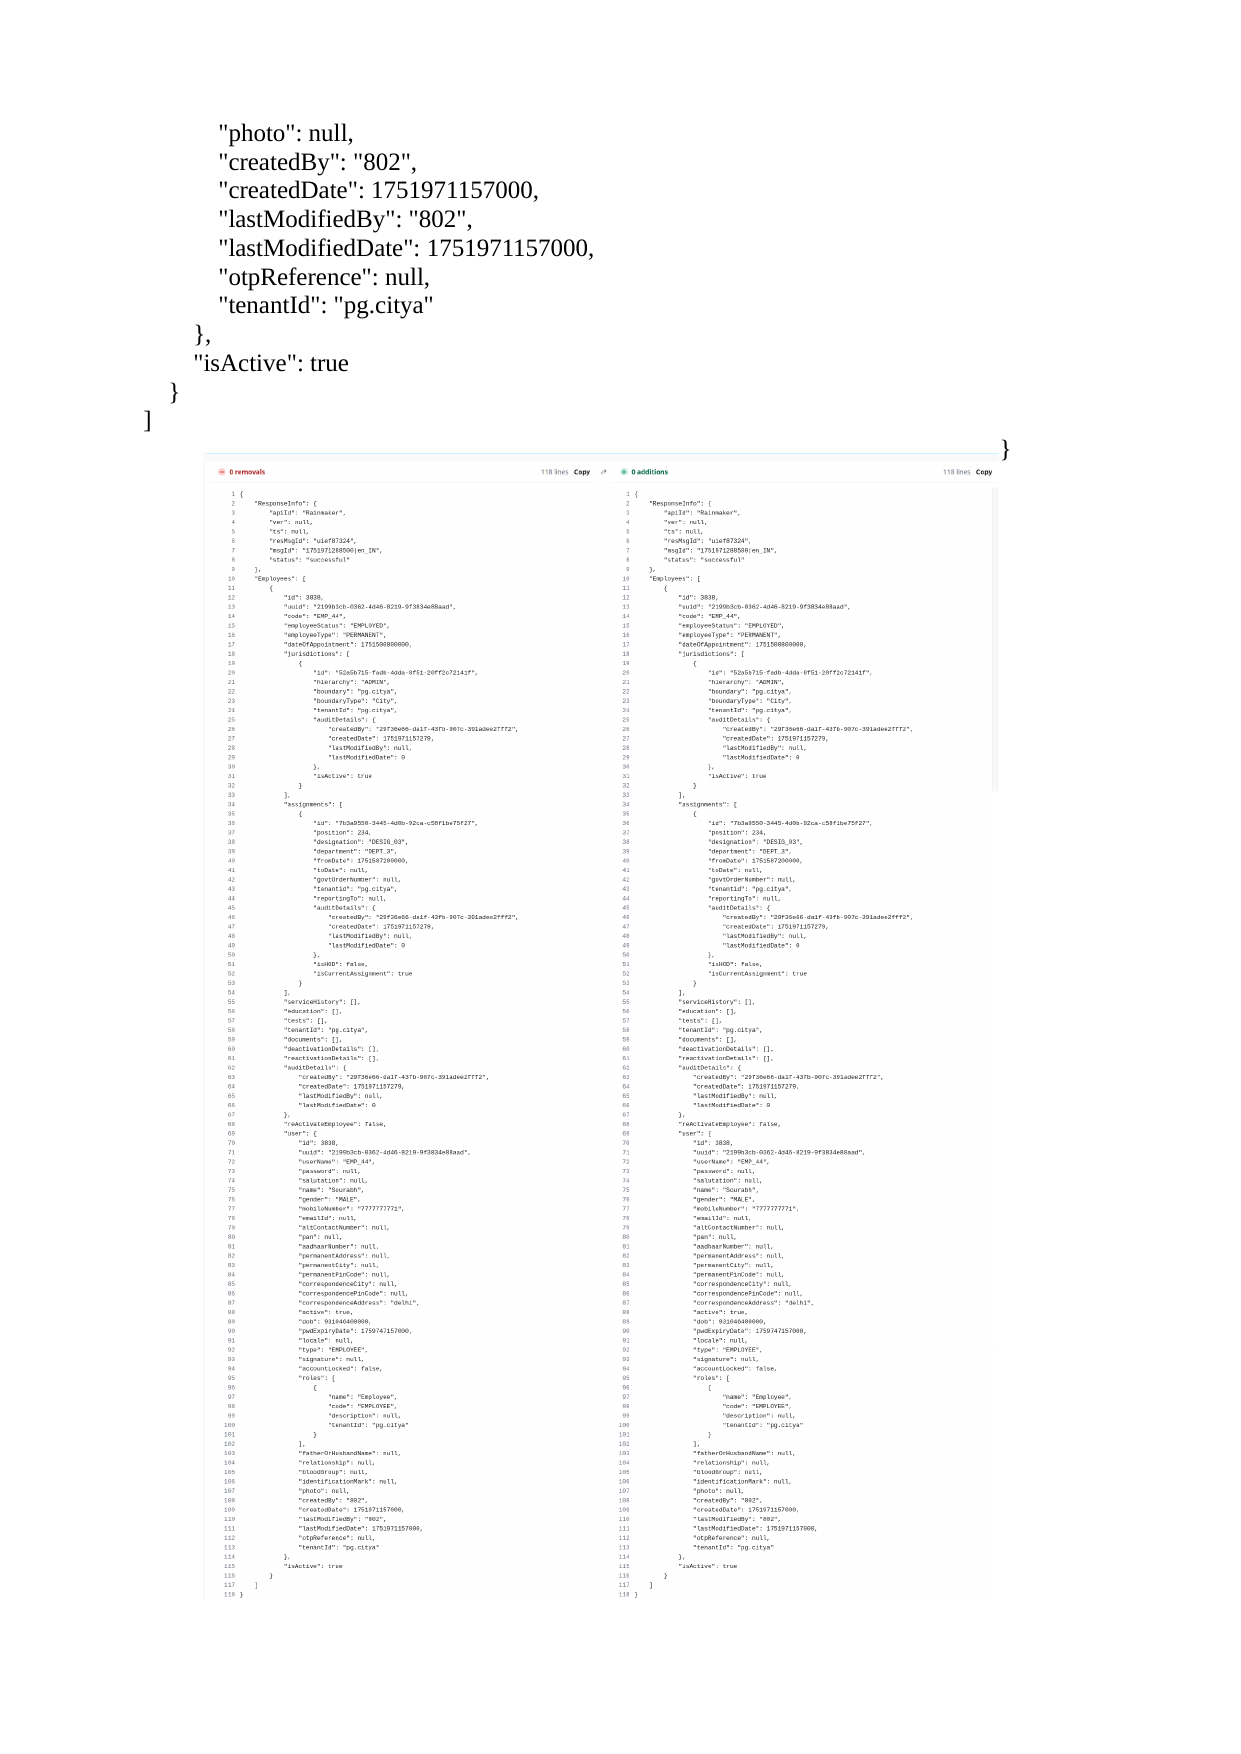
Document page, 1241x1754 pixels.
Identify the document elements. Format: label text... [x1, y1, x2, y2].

text "lastModifiedBy": "802", [118, 204, 1122, 233]
text } [118, 377, 1122, 406]
text }, [118, 319, 1122, 348]
text "createdDate": 1751971157000, [118, 176, 1122, 204]
text "lastModifiedDate": 1751971157000, [118, 233, 1122, 262]
text "photo": null, [118, 118, 1122, 147]
picture [202, 453, 1000, 1566]
text "isActive": true [118, 348, 1122, 377]
text } [118, 434, 1122, 463]
text "otpReference": null, [118, 262, 1122, 291]
text "createdBy": "802", [118, 147, 1122, 176]
text ] [118, 406, 1122, 434]
text "tenantId": "pg.citya" [118, 291, 1122, 319]
